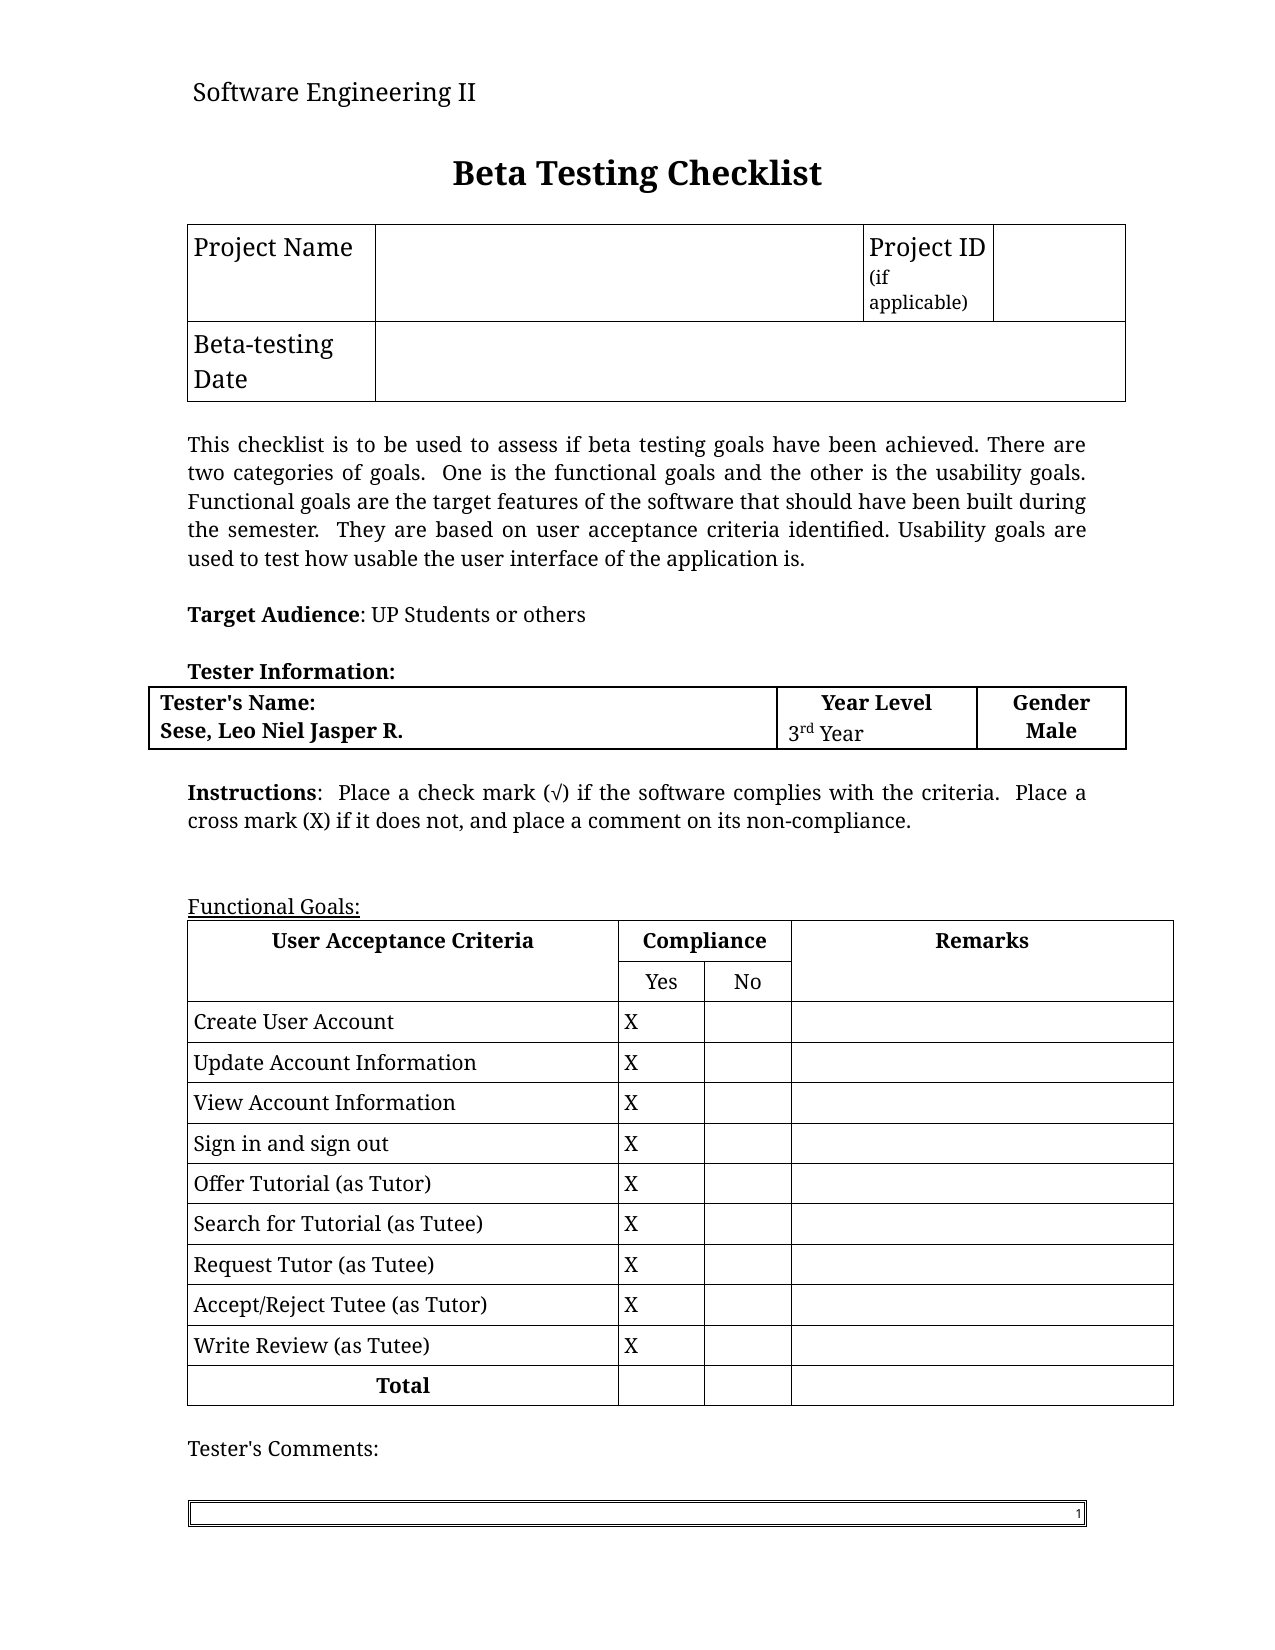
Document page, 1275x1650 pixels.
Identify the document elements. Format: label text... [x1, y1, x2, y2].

table_cell [619, 1366, 704, 1405]
table_cell [792, 1083, 1173, 1122]
text Instructions: Place a check mark (√) if the software complies with the criteria. Place a cross mark (X) if it does not, and place a comment on its non-compliance. [187, 778, 1087, 835]
table_cell Create User Account [188, 1002, 618, 1042]
table_cell [792, 1043, 1173, 1082]
table_cell X [619, 1204, 704, 1244]
table_cell [705, 1326, 791, 1365]
table_cell X [619, 1326, 704, 1365]
table_cell [792, 1164, 1173, 1203]
table_cell X [619, 1245, 704, 1284]
table_cell [705, 1043, 791, 1082]
table_header Gender Male [978, 688, 1125, 748]
table_cell [705, 1124, 791, 1163]
text Functional Goals: [187, 892, 1087, 920]
table_header [376, 225, 863, 321]
table_cell X [619, 1285, 704, 1324]
table_cell Total [188, 1366, 618, 1405]
table_cell [705, 1204, 791, 1244]
table_cell [792, 1002, 1173, 1042]
text Tester's Comments: [187, 1434, 1087, 1463]
table_cell [792, 1124, 1173, 1163]
table_cell X [619, 1124, 704, 1163]
table_header Project ID (if applicable) [864, 225, 993, 321]
table_cell Yes [619, 962, 704, 1001]
table_cell [705, 1002, 791, 1042]
table_cell [705, 1245, 791, 1284]
table_cell Update Account Information [188, 1043, 618, 1082]
table_cell X [619, 1083, 704, 1122]
text This checklist is to be used to assess if beta testing goals have been achieved. There are two categories of goals. One is the functional goals and the other is the usability goals. Functional goals are the target features of the software that should have been built during the semester. They are based on user acceptance criteria identified. Usability goals are used to test how usable the user interface of the application is. [187, 430, 1087, 572]
table_cell Request Tutor (as Tutee) [188, 1245, 618, 1284]
table_header [994, 225, 1125, 321]
table_header Tester's Name: Sese, Leo Niel Jasper R. [150, 688, 776, 748]
table_cell X [619, 1164, 704, 1203]
table_header Compliance [619, 921, 791, 961]
table_cell [792, 1245, 1173, 1284]
table_cell 3rd Year [778, 717, 976, 748]
table_header Year Level [778, 688, 976, 717]
table_cell [376, 322, 1125, 401]
table_cell No [705, 962, 791, 1001]
table_cell [705, 1164, 791, 1203]
table_cell Search for Tutorial (as Tutee) [188, 1204, 618, 1244]
table_cell [792, 1366, 1173, 1405]
table_cell [705, 1285, 791, 1324]
text Beta Testing Checklist [187, 150, 1087, 195]
text Tester Information: [187, 657, 1087, 686]
table_cell X [619, 1002, 704, 1042]
table_cell View Account Information [188, 1083, 618, 1122]
table_cell X [619, 1043, 704, 1082]
text Target Audience: UP Students or others [187, 601, 1087, 629]
table_cell [792, 1285, 1173, 1324]
table_cell Accept/Reject Tutee (as Tutor) [188, 1285, 618, 1324]
table_header Project Name [188, 225, 375, 321]
table_cell [705, 1083, 791, 1122]
table_header Remarks [792, 921, 1173, 1001]
table_cell Offer Tutorial (as Tutor) [188, 1164, 618, 1203]
table_header User Acceptance Criteria [188, 921, 618, 1001]
table_cell [792, 1204, 1173, 1244]
table_cell [705, 1366, 791, 1405]
table_cell [792, 1326, 1173, 1365]
table_cell Sign in and sign out [188, 1124, 618, 1163]
table_cell Write Review (as Tutee) [188, 1326, 618, 1365]
table_cell Beta-testing Date [188, 322, 375, 401]
